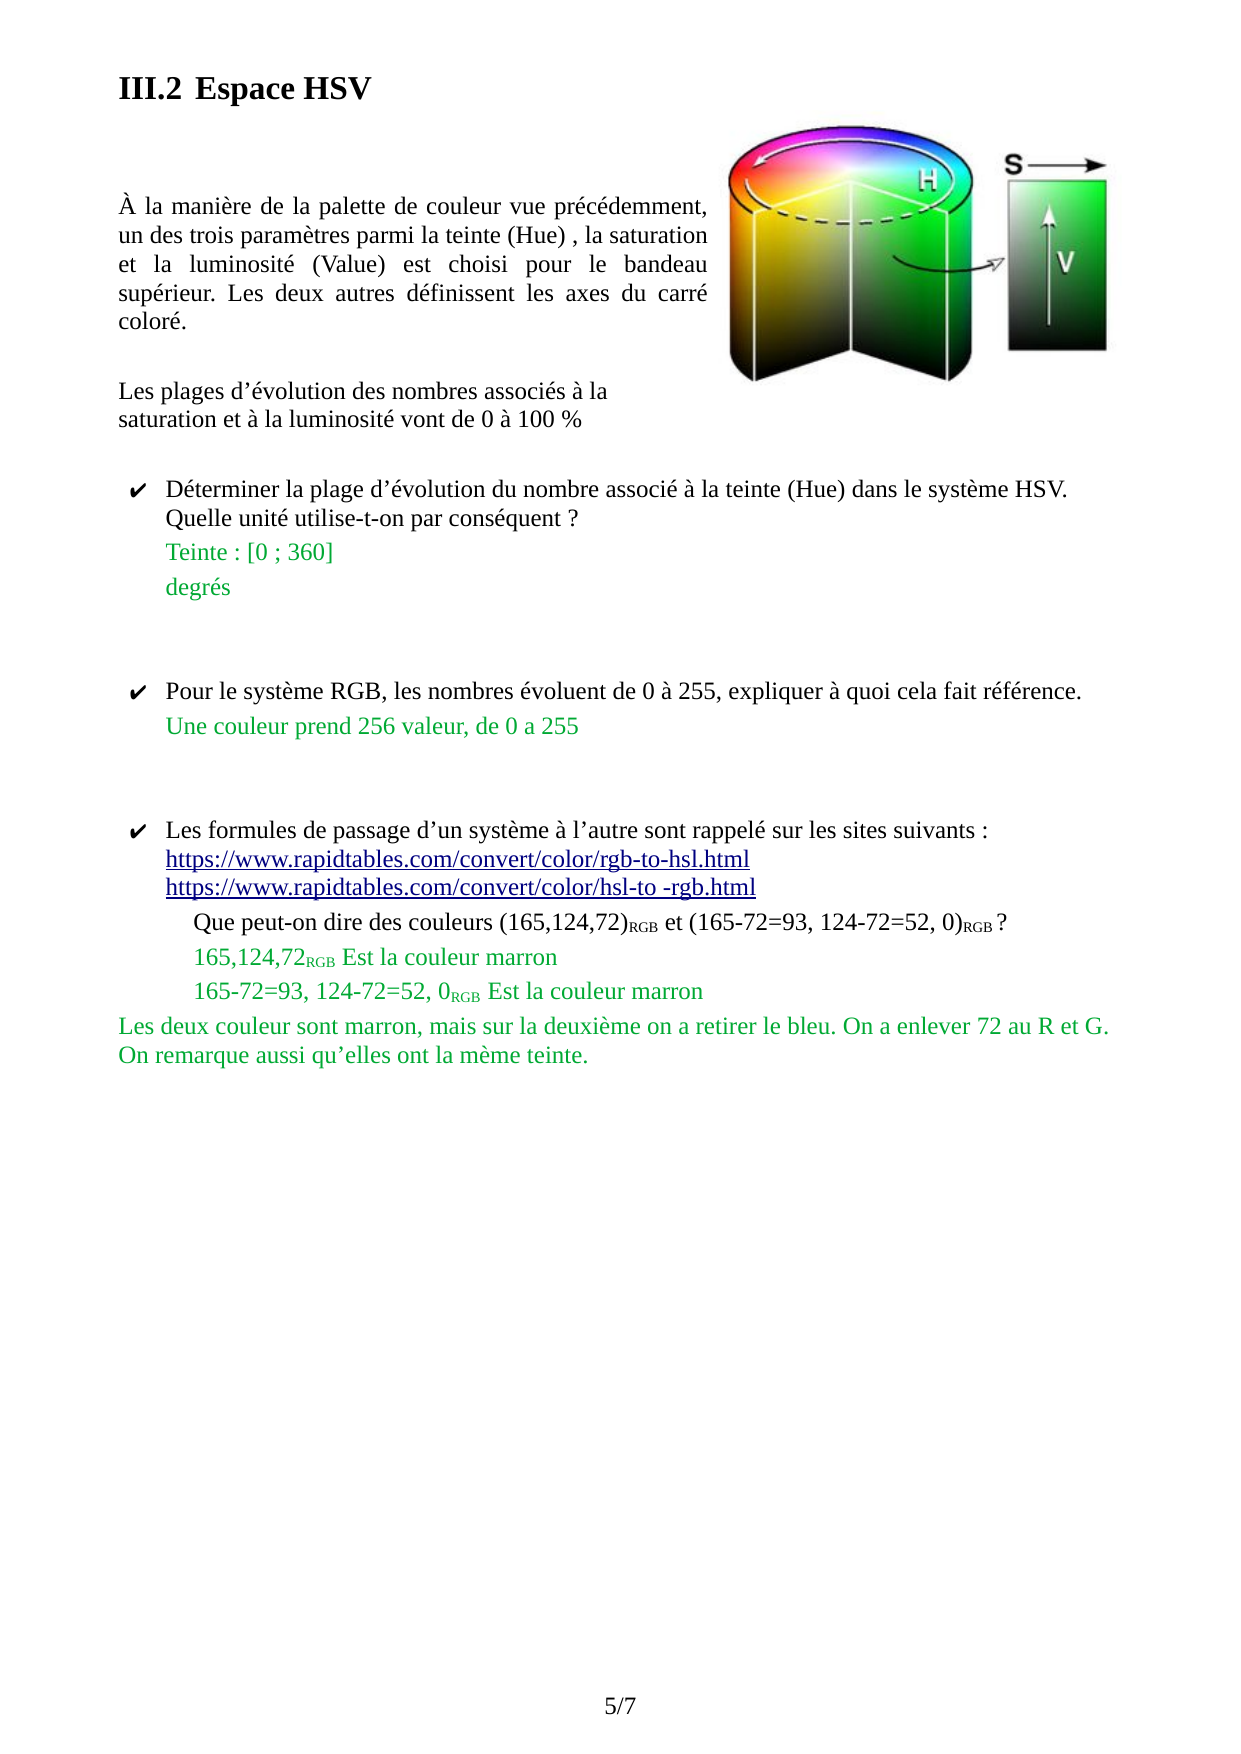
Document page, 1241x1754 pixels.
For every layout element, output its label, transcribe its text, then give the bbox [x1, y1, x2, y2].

text À la manière de la palette de couleur vue précédemment, un des trois paramètres parmi la teinte (Hue) , la saturation et la luminosité (Value) est choisi pour le bandeau supérieur. Les deux autres définissent les axes du carré coloré. [118, 191, 708, 335]
picture [708, 110, 1122, 420]
list degrés [130, 572, 1122, 601]
list Déterminer la plage d’évolution du nombre associé à la teinte (Hue) dans le système HSV. Quelle unité utilise-t-on par conséquent ? [130, 474, 1122, 531]
list Pour le système RGB, les nombres évoluent de 0 à 255, expliquer à quoi cela fait référence. [130, 676, 1122, 705]
text Que peut-on dire des couleurs (165,124,72)RGB et (165-72=93, 124-72=52, 0)RGB ? [118, 907, 1122, 936]
list Espace HSV [118, 68, 1122, 107]
text Les deux couleur sont marron, mais sur la deuxième on a retirer le bleu. On a enlever 72 au R et G. On remarque aussi qu’elles ont la mème teinte. [118, 1011, 1122, 1069]
list Teinte : [0 ; 360] [130, 537, 1122, 566]
text Les plages d’évolution des nombres associés à la saturation et à la luminosité vont de 0 à 100 % [118, 376, 1122, 433]
text 165-72=93, 124-72=52, 0RGB Est la couleur marron [118, 976, 1122, 1005]
text 165,124,72RGB Est la couleur marron [118, 942, 1122, 971]
list Les formules de passage d’un système à l’autre sont rappelé sur les sites suivants : https://www.rapidtables.com/convert/color/rgb-to-hsl.html https://www.rapidtables.com/convert/color/hsl-to -rgb.html [130, 815, 1122, 901]
list Une couleur prend 256 valeur, de 0 a 255 [130, 711, 1122, 739]
